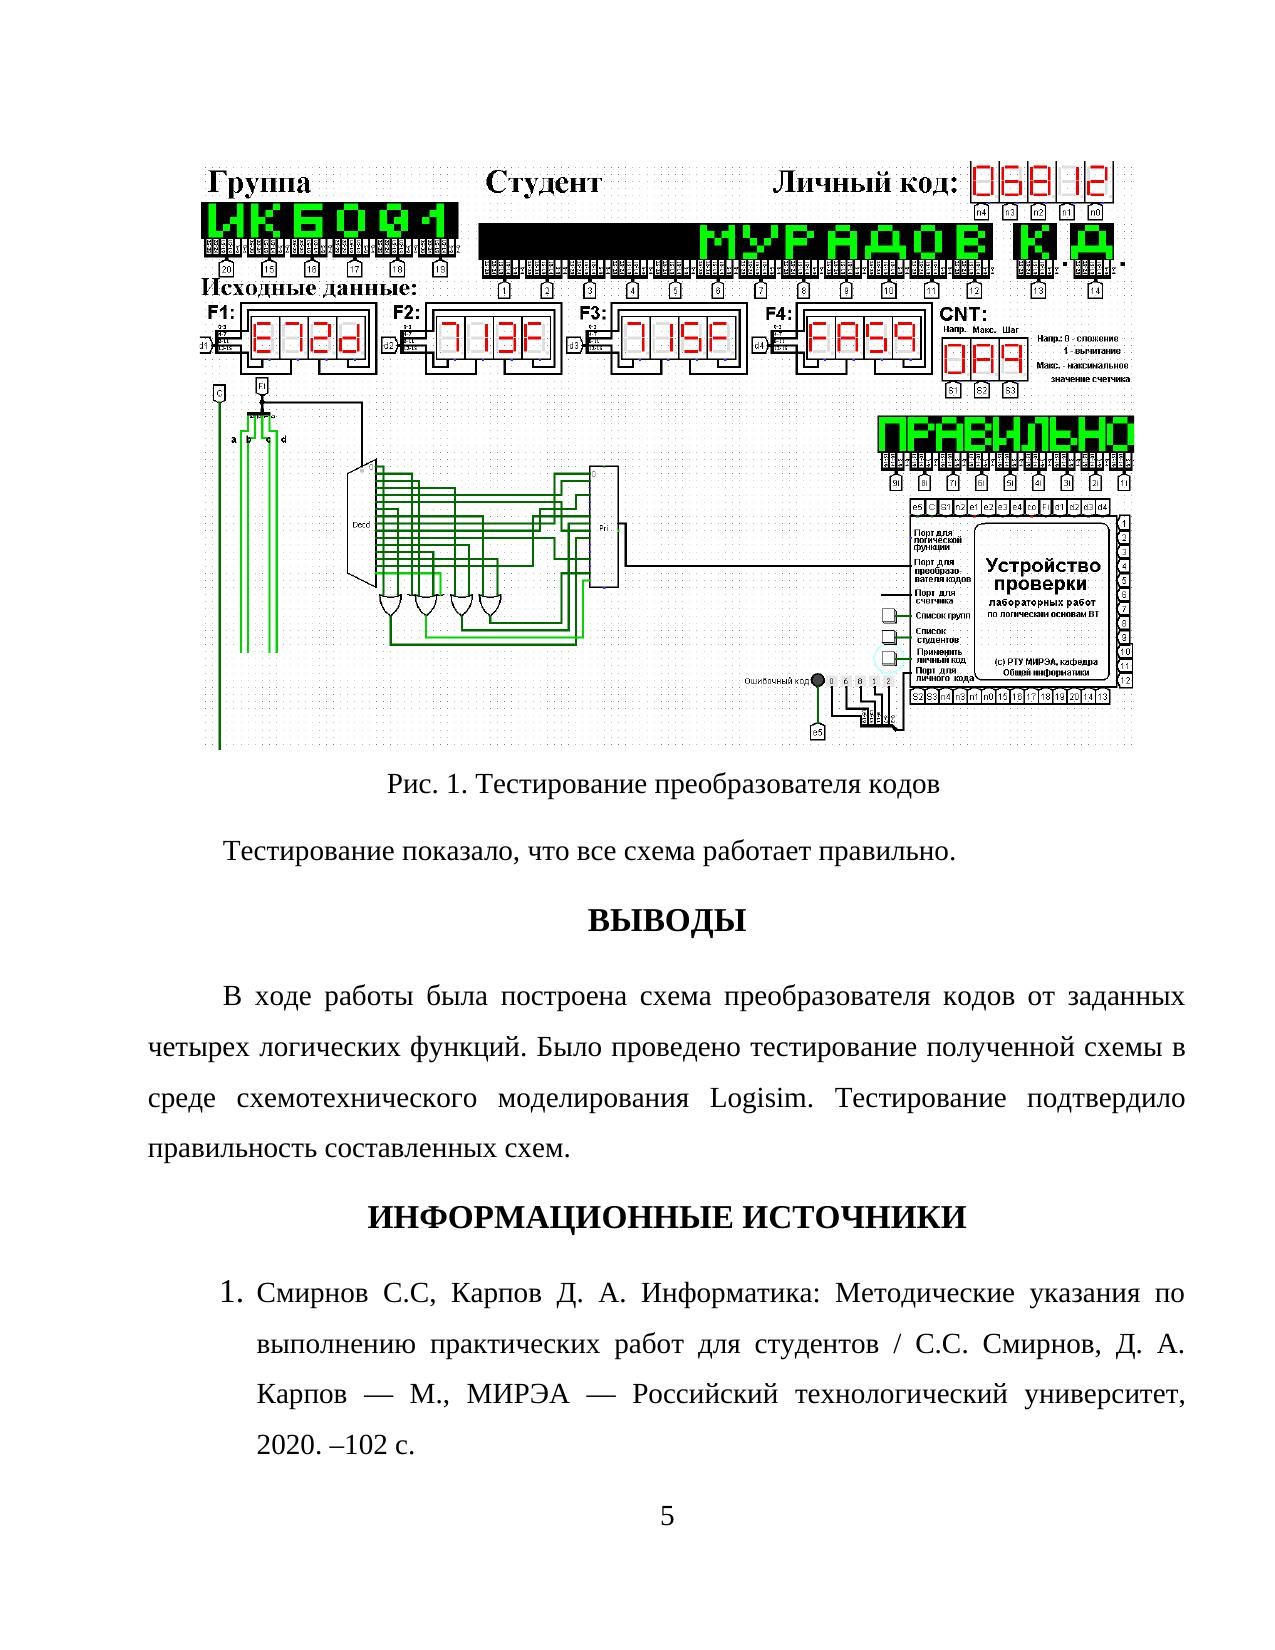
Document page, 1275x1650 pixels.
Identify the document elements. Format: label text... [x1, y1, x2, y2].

text Рис. 1. Тестирование преобразователя кодов [148, 161, 1186, 800]
text ИНФОРМАЦИОННЫЕ ИСТОЧНИКИ [148, 1197, 1186, 1235]
list Смирнов С.С, Карпов Д. А. Информатика: Методические указания по выполнению практических работ для студентов / С.С. Смирнов, Д. А. Карпов — М., МИРЭА — Российский технологический университет, 2020. –102 с. [219, 1271, 1186, 1460]
text Тестирование показало, что все схема работает правильно. [148, 833, 1186, 867]
text В ходе работы была построена схема преобразователя кодов от заданных четырех логических функций. Было проведено тестирование полученной схемы в среде схемотехнического моделирования Logisim. Тестирование подтвердило правильность составленных схем. [148, 974, 1186, 1163]
picture [199, 161, 1135, 750]
text ВЫВОДЫ [148, 900, 1186, 938]
